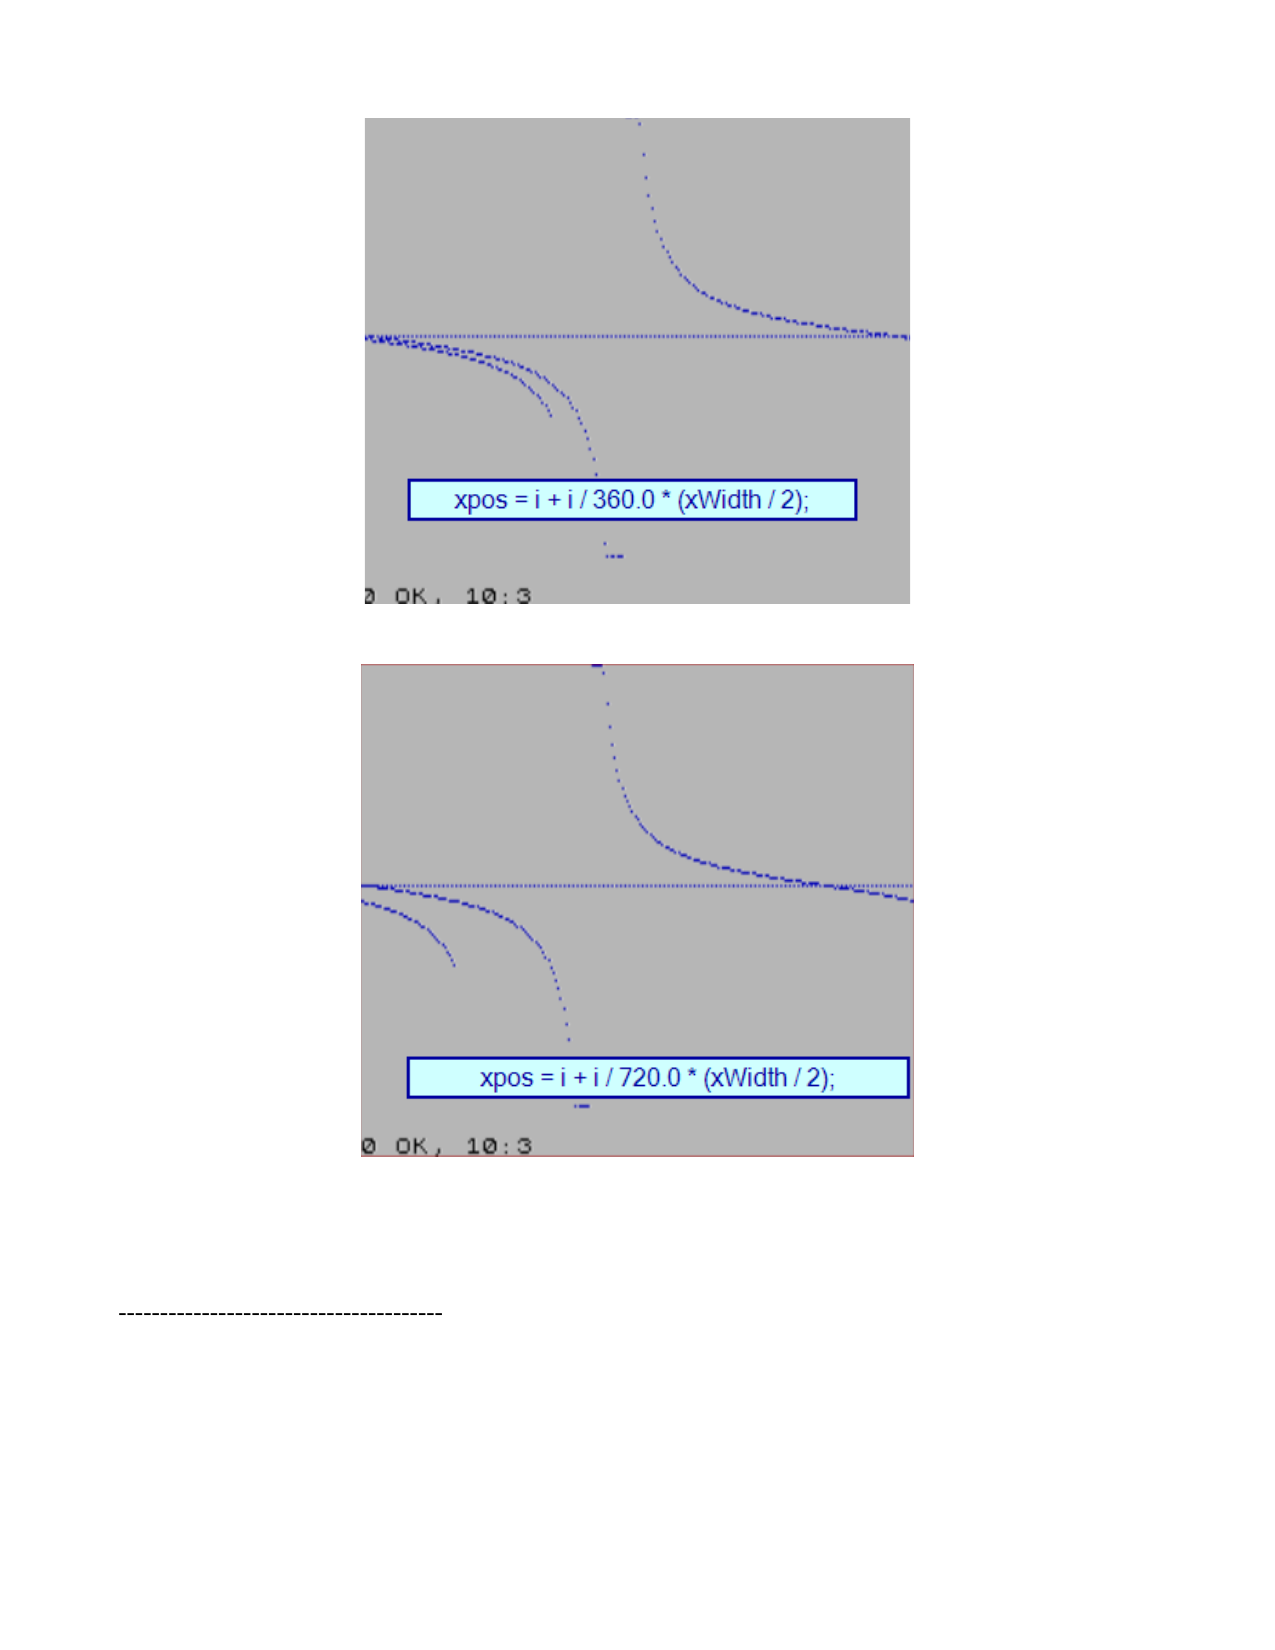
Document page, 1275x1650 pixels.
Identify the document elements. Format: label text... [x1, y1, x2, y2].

text --------------------------------------- [118, 1297, 1157, 1326]
picture [364, 118, 911, 604]
picture [361, 664, 914, 1157]
